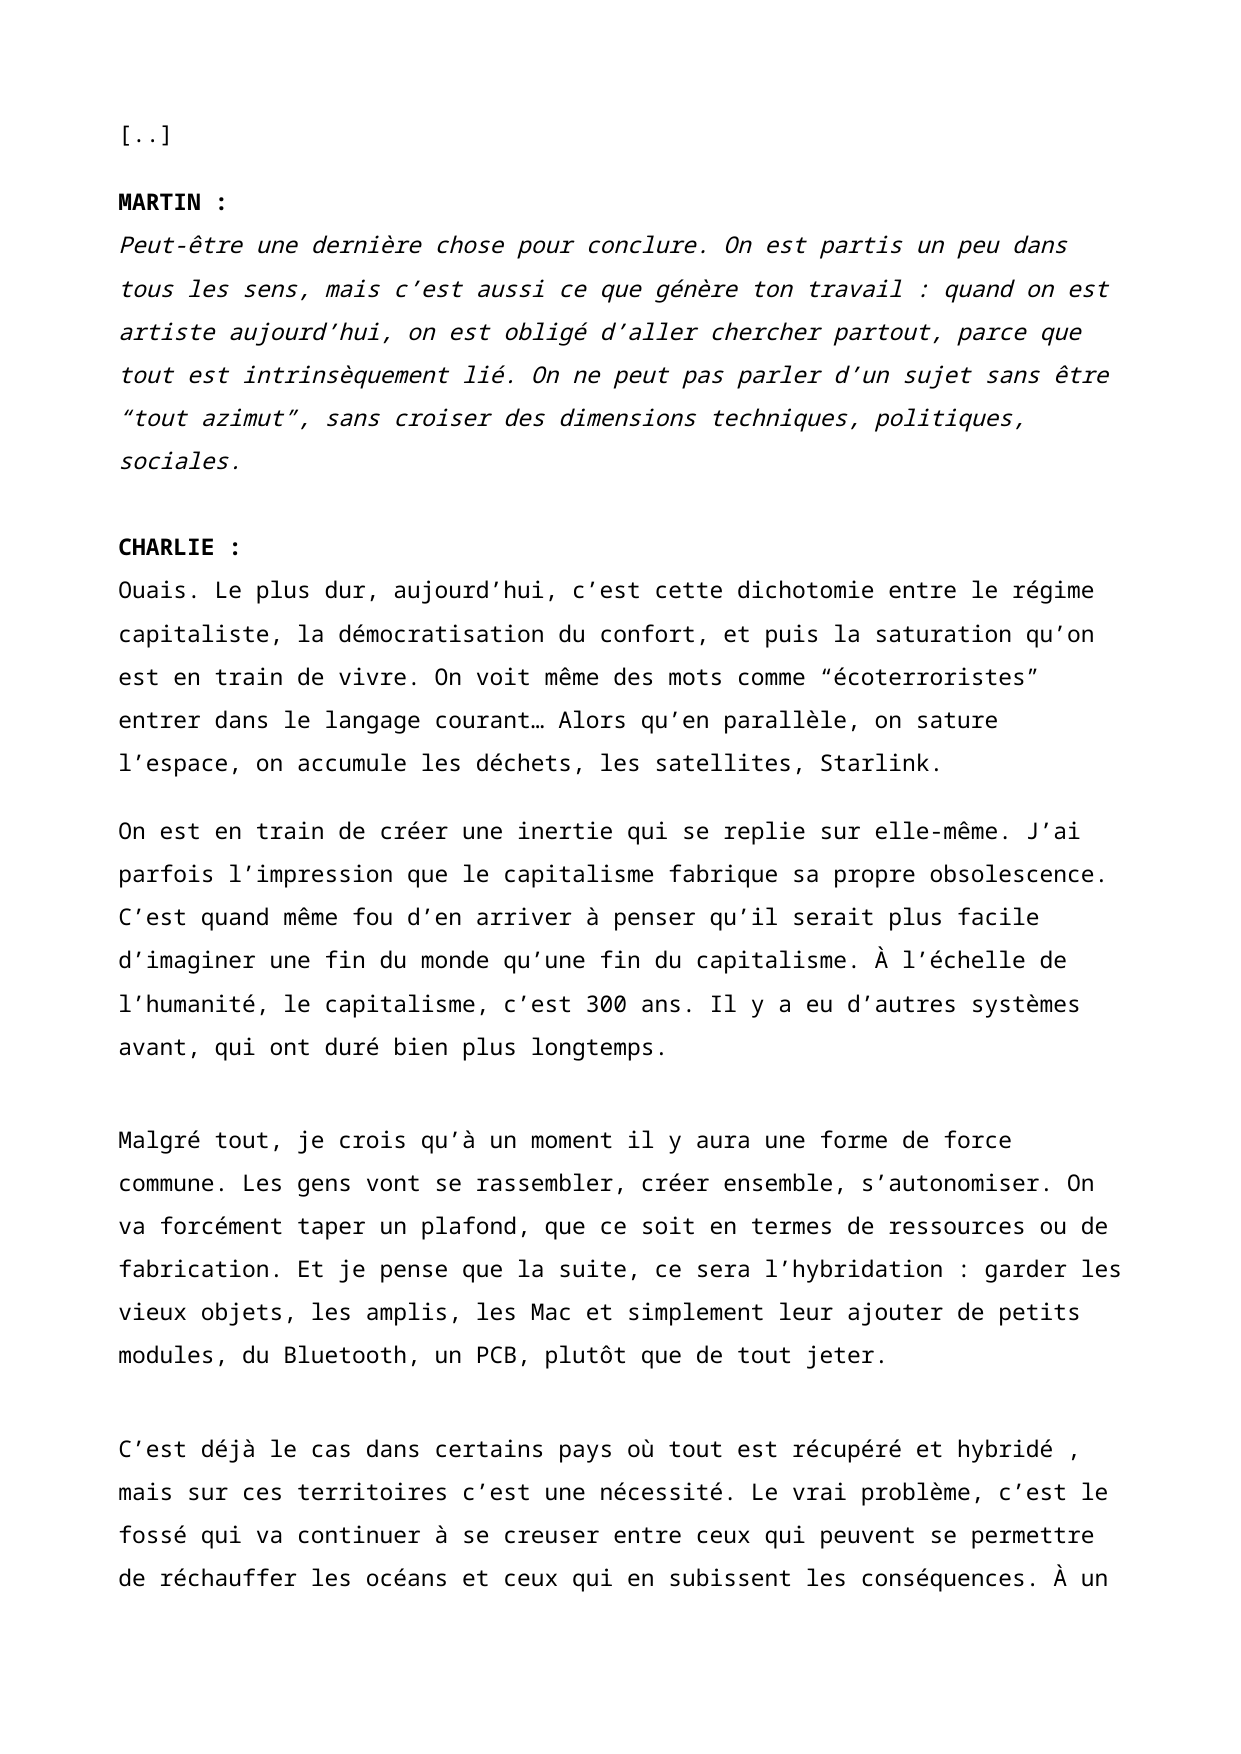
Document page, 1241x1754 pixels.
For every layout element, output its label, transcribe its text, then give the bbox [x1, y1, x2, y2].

text MARTIN : Peut-être une dernière chose pour conclure. On est partis un peu dans tous les sens, mais c’est aussi ce que génère ton travail : quand on est artiste aujourd’hui, on est obligé d’aller chercher partout, parce que tout est intrinsèquement lié. On ne peut pas parler d’un sujet sans être “tout azimut”, sans croiser des dimensions techniques, politiques, sociales. [118, 186, 1122, 476]
text [..] [118, 118, 1122, 149]
text On est en train de créer une inertie qui se replie sur elle-même. J’ai parfois l’impression que le capitalisme fabrique sa propre obsolescence. C’est quand même fou d’en arriver à penser qu’il serait plus facile d’imaginer une fin du monde qu’une fin du capitalisme. À l’échelle de l’humanité, le capitalisme, c’est 300 ans. Il y a eu d’autres systèmes avant, qui ont duré bien plus longtemps. [118, 815, 1122, 1062]
text Malgré tout, je crois qu’à un moment il y aura une forme de force commune. Les gens vont se rassembler, créer ensemble, s’autonomiser. On va forcément taper un plafond, que ce soit en termes de ressources ou de fabrication. Et je pense que la suite, ce sera l’hybridation : garder les vieux objets, les amplis, les Mac et simplement leur ajouter de petits modules, du Bluetooth, un PCB, plutôt que de tout jeter. [118, 1124, 1122, 1371]
text C’est déjà le cas dans certains pays où tout est récupéré et hybridé , mais sur ces territoires c’est une nécessité. Le vrai problème, c’est le fossé qui va continuer à se creuser entre ceux qui peuvent se permettre de réchauffer les océans et ceux qui en subissent les conséquences. À un [118, 1432, 1122, 1593]
text CHARLIE : Ouais. Le plus dur, aujourd’hui, c’est cette dichotomie entre le régime capitaliste, la démocratisation du confort, et puis la saturation qu’on est en train de vivre. On voit même des mots comme “écoterroristes” entrer dans le langage courant… Alors qu’en parallèle, on sature l’espace, on accumule les déchets, les satellites, Starlink. [118, 488, 1122, 778]
